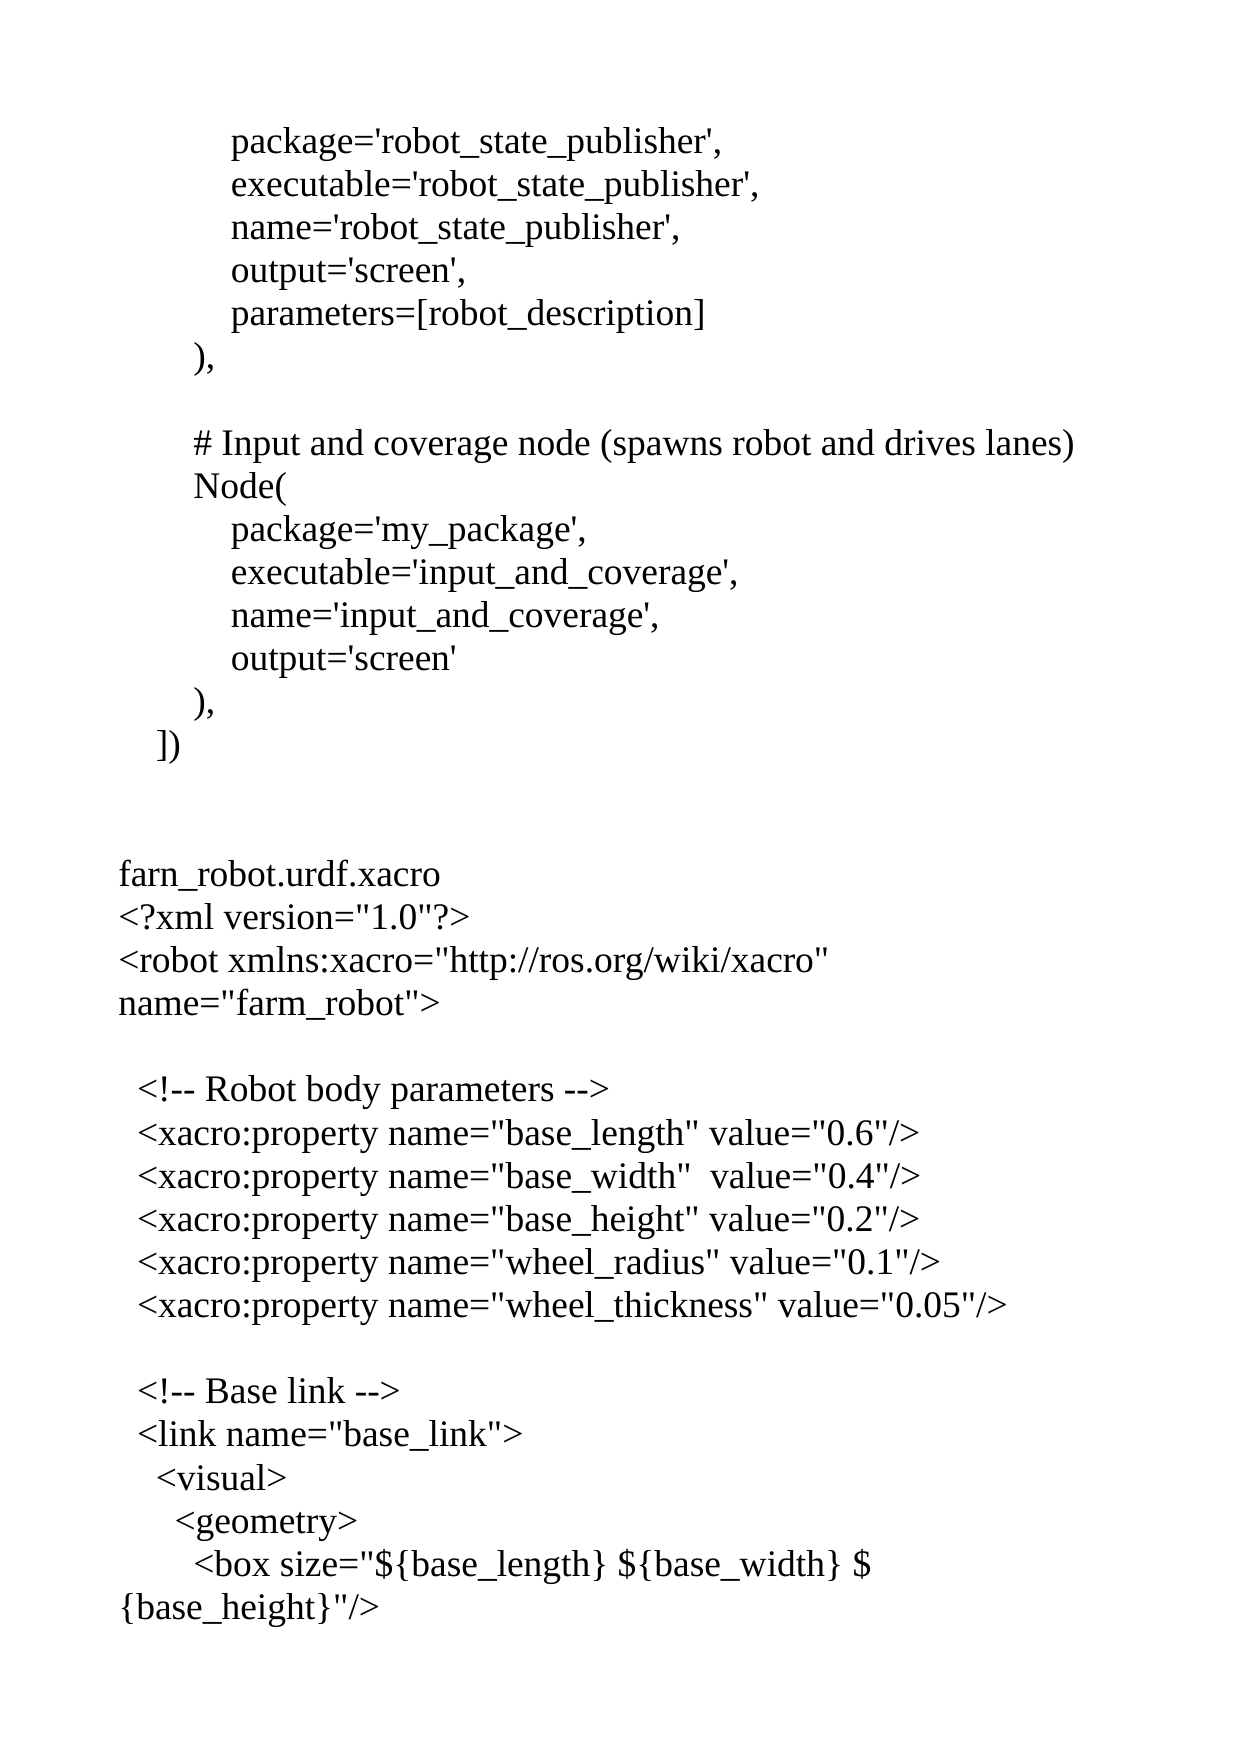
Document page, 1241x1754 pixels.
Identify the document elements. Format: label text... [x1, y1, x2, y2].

text <xacro:property name="base_height" value="0.2"/> [118, 1196, 1122, 1239]
text output='screen', [118, 247, 1122, 291]
text parameters=[robot_description] [118, 291, 1122, 334]
text farn_robot.urdf.xacro [118, 851, 1122, 894]
text <xacro:property name="base_width" value="0.4"/> [118, 1153, 1122, 1196]
text name='robot_state_publisher', [118, 204, 1122, 247]
text <robot xmlns:xacro="http://ros.org/wiki/xacro" name="farm_robot"> [118, 937, 1122, 1024]
text executable='input_and_coverage', [118, 549, 1122, 592]
text <box size="${base_length} ${base_width} ${base_height}"/> [118, 1541, 1122, 1627]
text Node( [118, 463, 1122, 506]
text <?xml version="1.0"?> [118, 894, 1122, 937]
text package='robot_state_publisher', [118, 118, 1122, 161]
text package='my_package', [118, 506, 1122, 549]
text output='screen' [118, 636, 1122, 679]
text ), [118, 679, 1122, 722]
text <geometry> [118, 1498, 1122, 1541]
text <xacro:property name="wheel_thickness" value="0.05"/> [118, 1282, 1122, 1326]
text ), [118, 334, 1122, 377]
text <link name="base_link"> [118, 1412, 1122, 1455]
text <!-- Robot body parameters --> [118, 1067, 1122, 1110]
text # Input and coverage node (spawns robot and drives lanes) [118, 420, 1122, 463]
text <xacro:property name="wheel_radius" value="0.1"/> [118, 1239, 1122, 1282]
text <visual> [118, 1455, 1122, 1498]
text <!-- Base link --> [118, 1369, 1122, 1412]
text name='input_and_coverage', [118, 592, 1122, 636]
text executable='robot_state_publisher', [118, 161, 1122, 204]
text <xacro:property name="base_length" value="0.6"/> [118, 1110, 1122, 1153]
text ]) [118, 722, 1122, 765]
